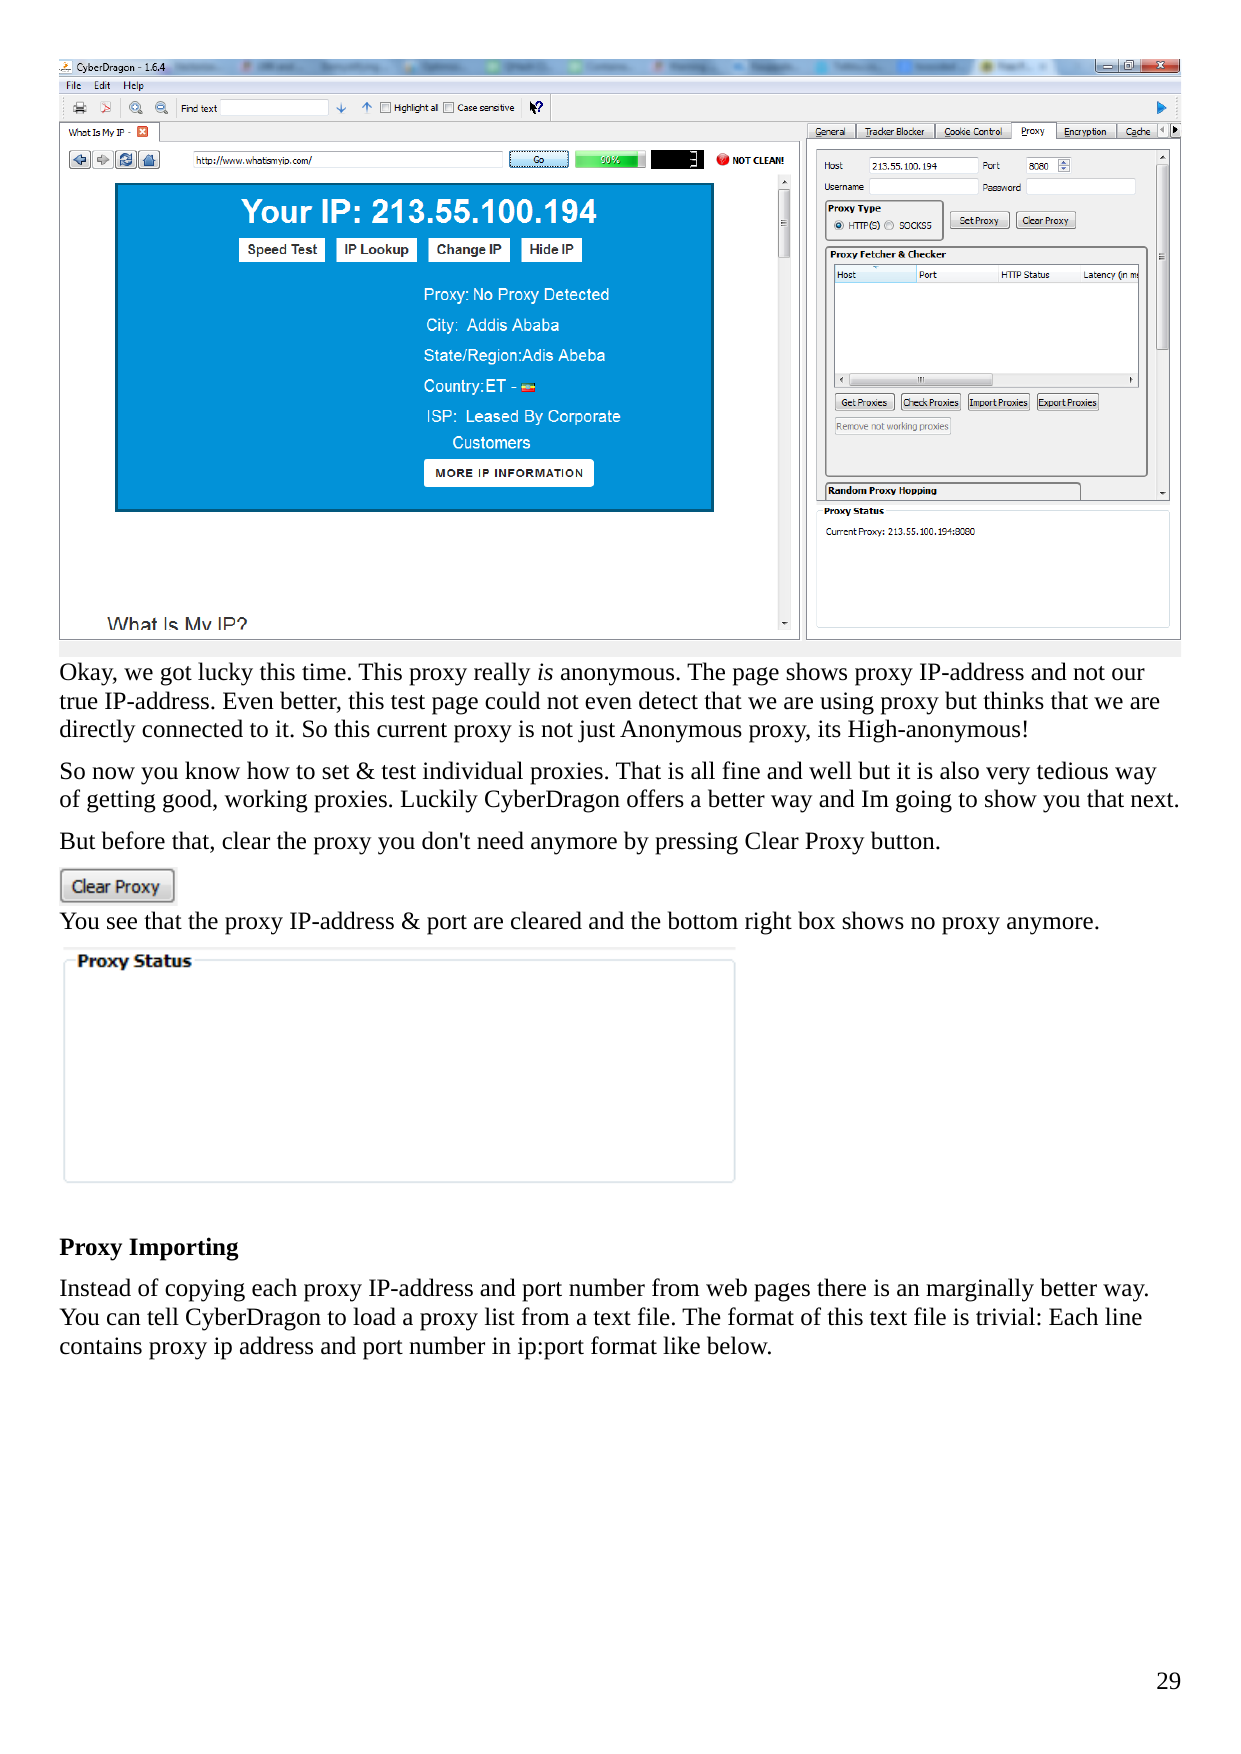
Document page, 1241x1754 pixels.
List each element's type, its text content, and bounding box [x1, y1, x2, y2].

text You see that the proxy IP-address & port are cleared and the bottom right box shows no proxy anymore. [59, 867, 1181, 935]
text So now you know how to set & test individual proxies. That is all fine and well but it is also very tedious way of getting good, working proxies. Luckily CyberDragon offers a better way and Im going to show you that next. [59, 756, 1181, 813]
picture [59, 947, 742, 1191]
picture [59, 59, 1182, 657]
text Instead of copying each proxy IP-address and port number from web pages there is an marginally better way. You can tell CyberDragon to load a proxy list from a text file. The format of this text file is trivial: Each line contains proxy ip address and port number in ip:port format like below. [59, 1273, 1181, 1360]
text But before that, clear the proxy you don't need anymore by pressing Clear Proxy button. [59, 826, 1181, 854]
picture [59, 867, 178, 906]
text Okay, we got lucky this time. This proxy really is anonymous. The page shows proxy IP-address and not our true IP-address. Even better, this test page could not even detect that we are using proxy but thinks that we are directly connected to it. So this current proxy is not just Anonymous proxy, its High-anonymous! [59, 657, 1181, 743]
text Proxy Importing [59, 1232, 1181, 1261]
